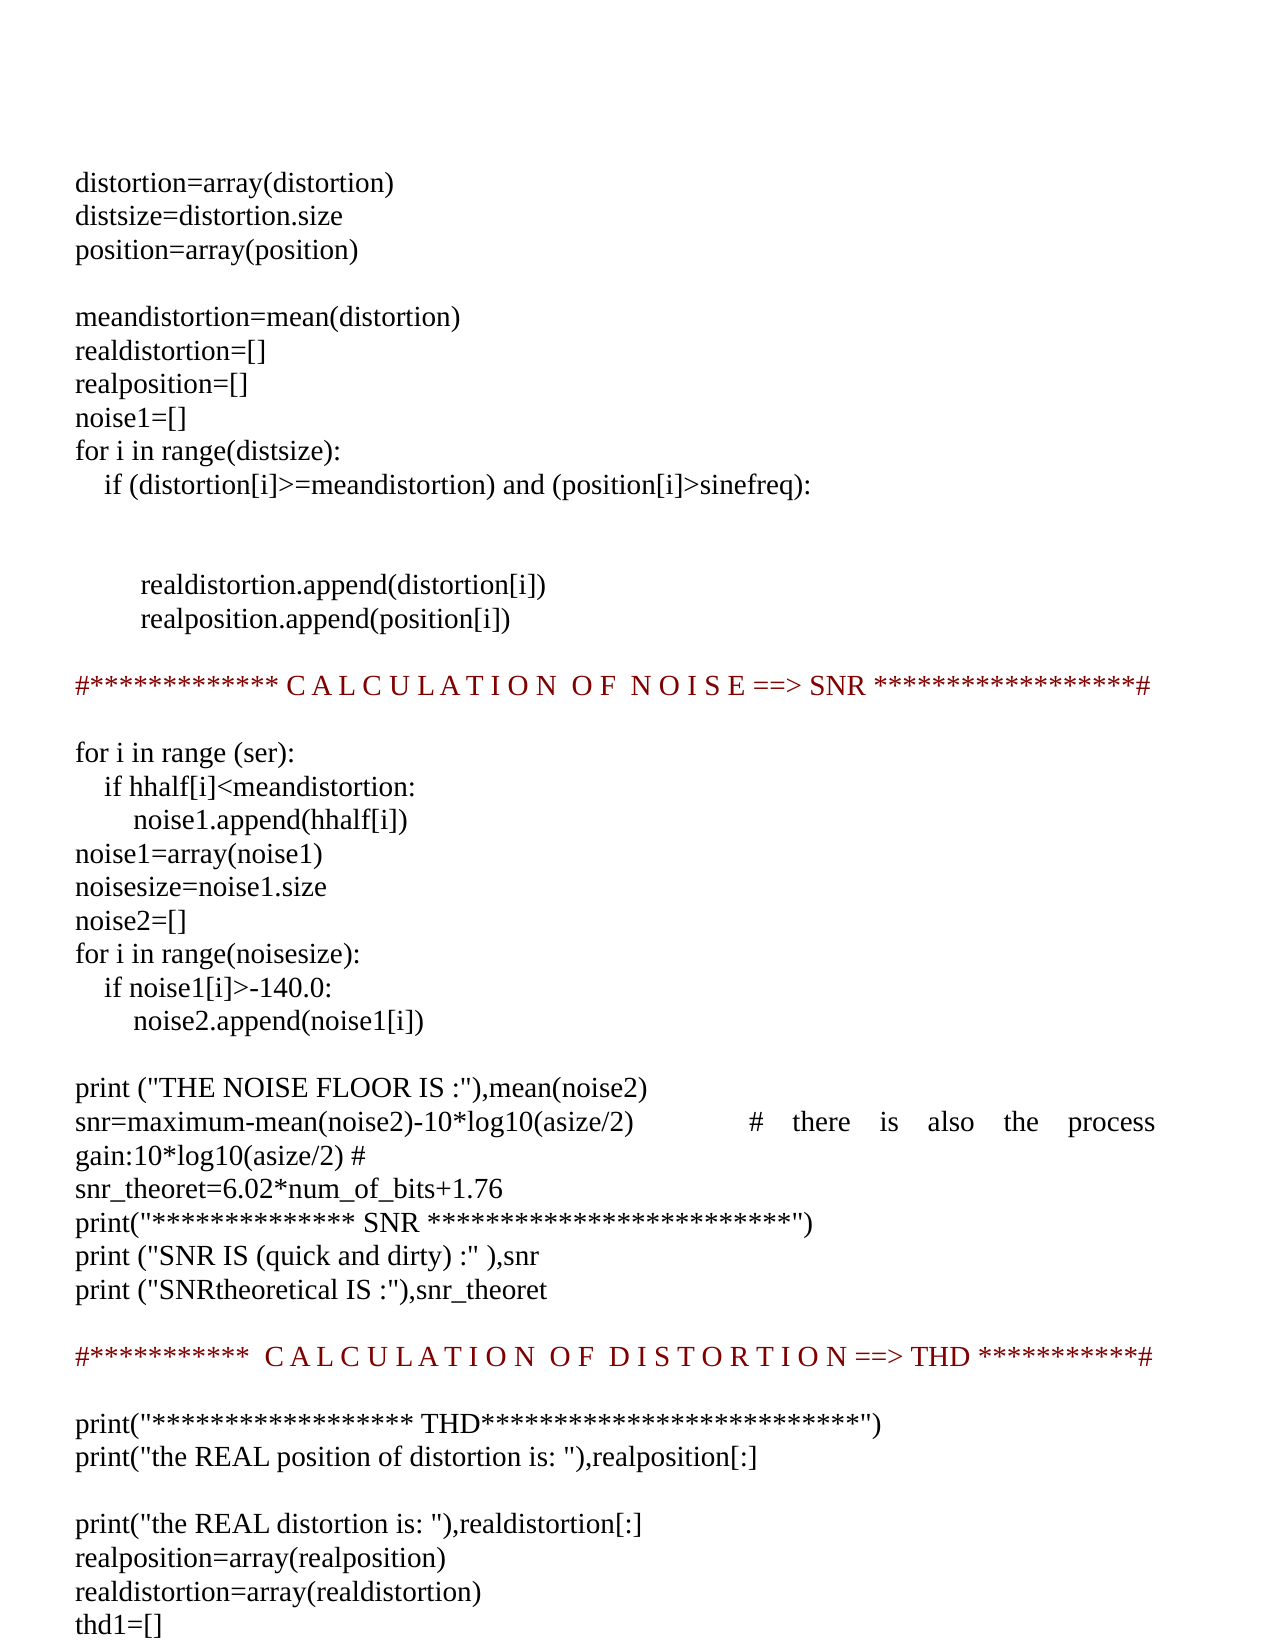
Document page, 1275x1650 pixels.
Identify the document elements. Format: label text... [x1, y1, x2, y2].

text noise2.append(noise1[i]) [75, 1003, 1157, 1037]
text realposition=[] [75, 366, 1157, 400]
text for i in range (ser): [75, 735, 1157, 769]
text if noise1[i]>-140.0: [75, 970, 1157, 1003]
text realdistortion.append(distortion[i]) [75, 567, 1157, 601]
text #************* C A L C U L A T I O N O F N O I S E ==> SNR ******************# [75, 668, 1157, 702]
text for i in range(noisesize): [75, 936, 1157, 970]
text realdistortion=array(realdistortion) [75, 1574, 1157, 1607]
text meandistortion=mean(distortion) [75, 299, 1157, 333]
text realposition=array(realposition) [75, 1540, 1157, 1574]
text if hhalf[i]<meandistortion: [75, 769, 1157, 802]
text thd1=[] [75, 1607, 1157, 1641]
text print ("SNR IS (quick and dirty) :" ),snr [75, 1238, 1157, 1272]
text distortion=array(distortion) [75, 165, 1157, 198]
text print ("SNRtheoretical IS :"),snr_theoret [75, 1272, 1157, 1305]
text print("****************** THD**************************") [75, 1406, 1157, 1439]
text noise1.append(hhalf[i]) [75, 802, 1157, 836]
text noise2=[] [75, 903, 1157, 936]
text distsize=distortion.size [75, 198, 1157, 232]
text snr_theoret=6.02*num_of_bits+1.76 [75, 1171, 1157, 1205]
text print("the REAL position of distortion is: "),realposition[:] [75, 1439, 1157, 1473]
text noise1=[] [75, 400, 1157, 433]
text noise1=array(noise1) [75, 836, 1157, 869]
text noisesize=noise1.size [75, 869, 1157, 903]
text print("************** SNR *************************") [75, 1205, 1157, 1238]
text snr=maximum-mean(noise2)-10*log10(asize/2) # there is also the process gain:10*log10(asize/2) # [75, 1104, 1157, 1171]
text for i in range(distsize): [75, 433, 1157, 467]
text realdistortion=[] [75, 333, 1157, 366]
text #*********** C A L C U L A T I O N O F D I S T O R T I O N ==> THD ***********# [75, 1339, 1157, 1372]
text if (distortion[i]>=meandistortion) and (position[i]>sinefreq): [75, 467, 1157, 500]
text print ("THE NOISE FLOOR IS :"),mean(noise2) [75, 1071, 1157, 1104]
text position=array(position) [75, 232, 1157, 266]
text realposition.append(position[i]) [75, 601, 1157, 634]
text print("the REAL distortion is: "),realdistortion[:] [75, 1507, 1157, 1540]
